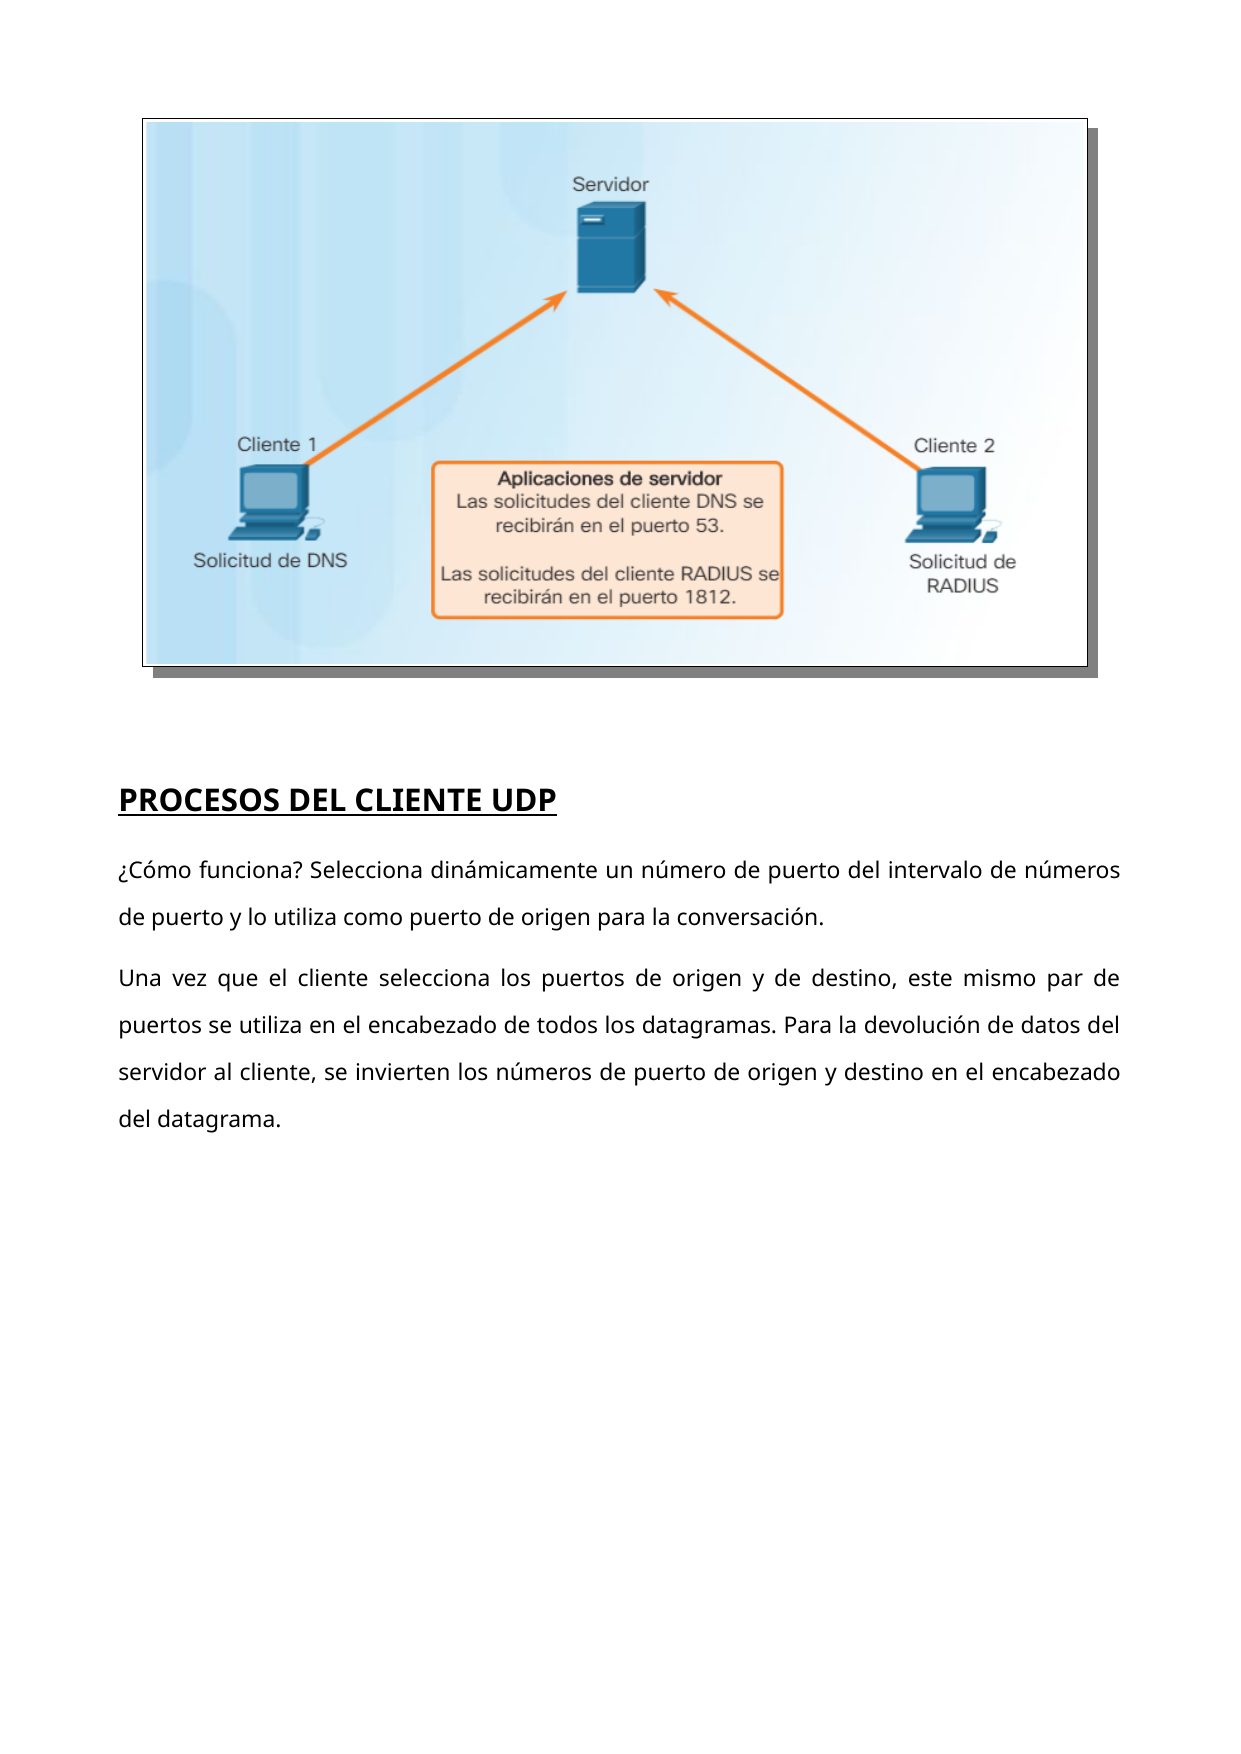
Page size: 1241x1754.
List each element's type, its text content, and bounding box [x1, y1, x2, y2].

text Una vez que el cliente selecciona los puertos de origen y de destino, este mismo par de puertos se utiliza en el encabezado de todos los datagramas. Para la devolución de datos del servidor al cliente, se invierten los números de puerto de origen y destino en el encabezado del datagrama. [118, 962, 1122, 1134]
text ¿Cómo funciona? Selecciona dinámicamente un número de puerto del intervalo de números de puerto y lo utiliza como puerto de origen para la conversación. [118, 854, 1122, 932]
subtitle PROCESOS DEL CLIENTE UDP [118, 778, 1122, 820]
picture [146, 122, 1084, 664]
